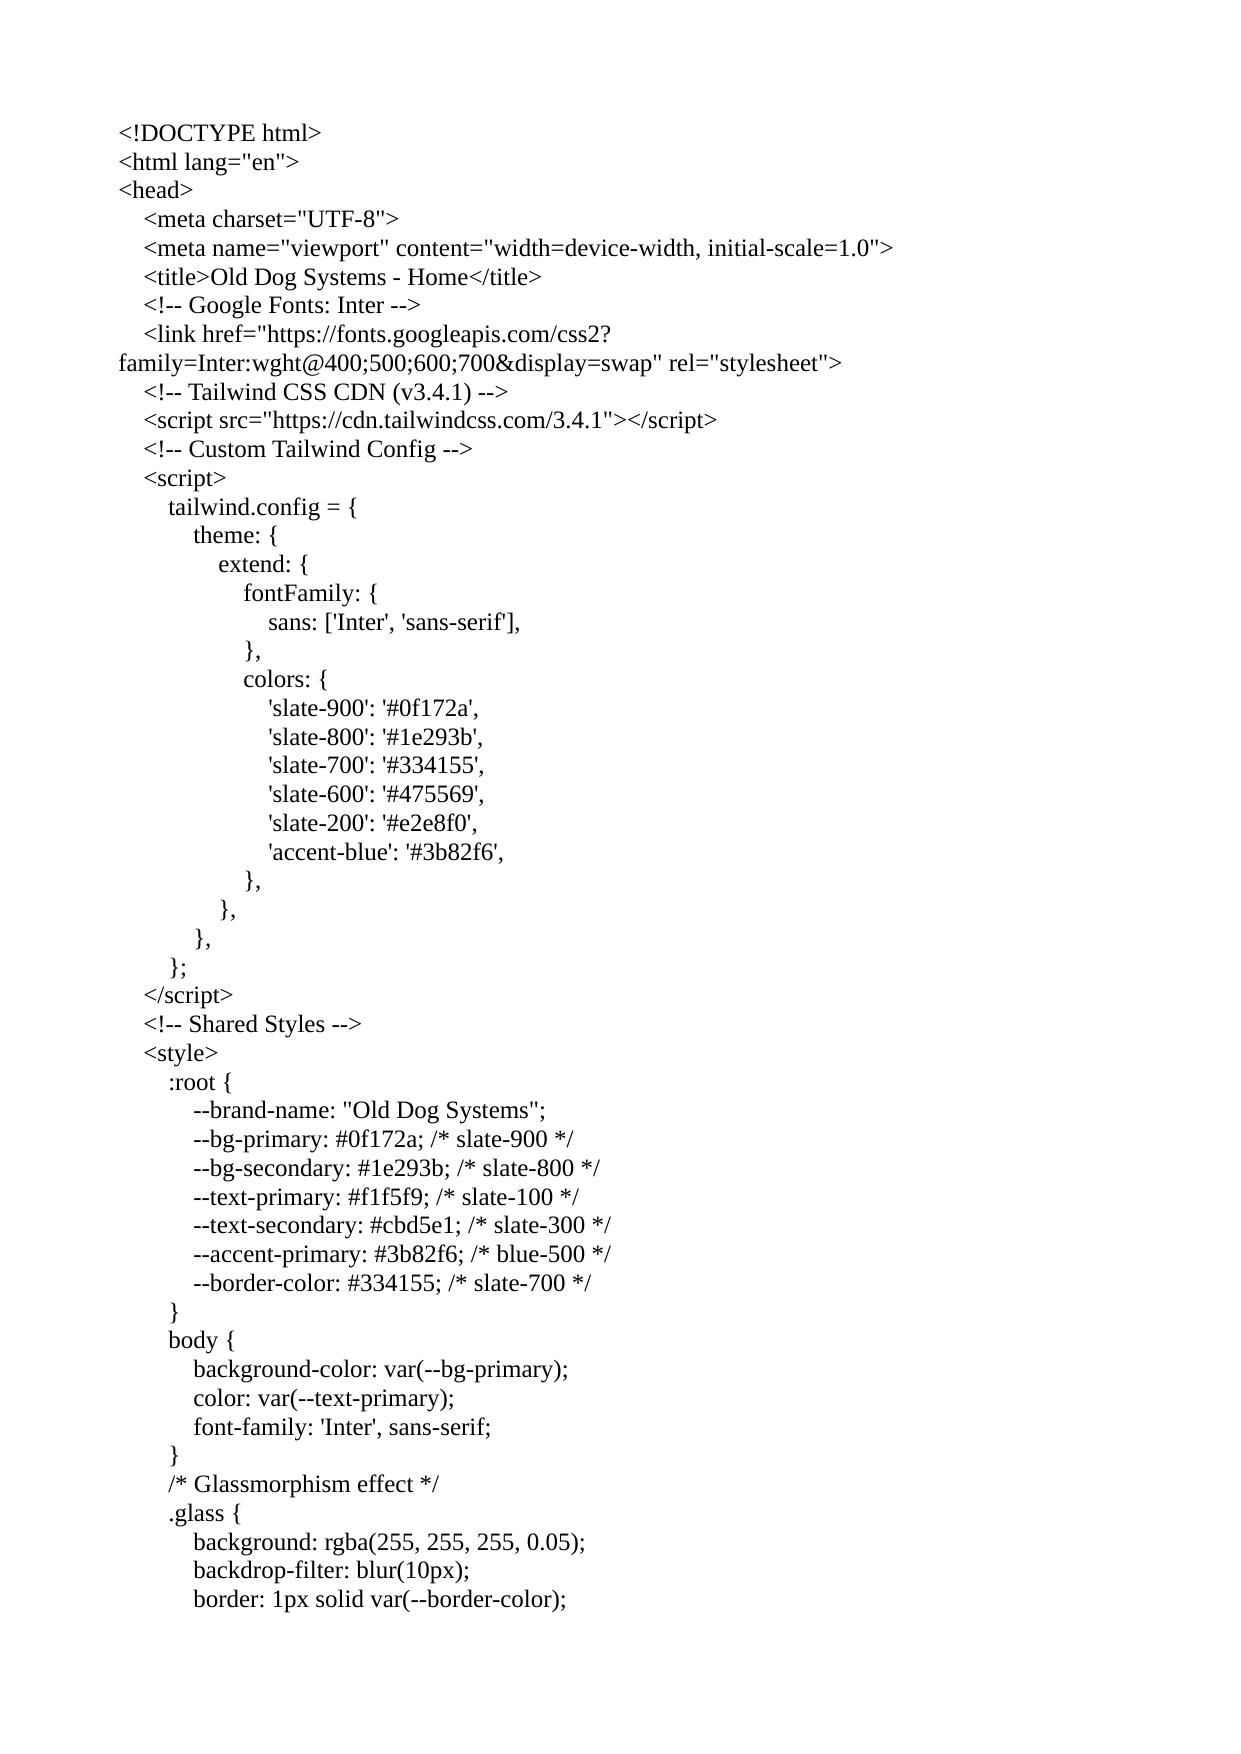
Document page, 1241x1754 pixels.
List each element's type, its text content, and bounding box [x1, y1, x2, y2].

text 'slate-800': '#1e293b', [118, 722, 1122, 751]
text sans: ['Inter', 'sans-serif'], [118, 607, 1122, 636]
text }, [118, 923, 1122, 952]
text color: var(--text-primary); [118, 1383, 1122, 1412]
text <!DOCTYPE html> [118, 118, 1122, 147]
text }, [118, 866, 1122, 894]
text <html lang="en"> [118, 147, 1122, 176]
text background-color: var(--bg-primary); [118, 1354, 1122, 1383]
text --bg-secondary: #1e293b; /* slate-800 */ [118, 1153, 1122, 1182]
text <!-- Shared Styles --> [118, 1009, 1122, 1038]
text 'slate-600': '#475569', [118, 779, 1122, 808]
text --text-primary: #f1f5f9; /* slate-100 */ [118, 1182, 1122, 1211]
text --border-color: #334155; /* slate-700 */ [118, 1268, 1122, 1297]
text 'slate-200': '#e2e8f0', [118, 808, 1122, 837]
text extend: { [118, 549, 1122, 578]
text border: 1px solid var(--border-color); [118, 1584, 1122, 1613]
text <!-- Google Fonts: Inter --> [118, 291, 1122, 319]
text --brand-name: "Old Dog Systems"; [118, 1096, 1122, 1124]
text colors: { [118, 664, 1122, 693]
text --bg-primary: #0f172a; /* slate-900 */ [118, 1124, 1122, 1153]
text <style> [118, 1038, 1122, 1067]
text --text-secondary: #cbd5e1; /* slate-300 */ [118, 1211, 1122, 1239]
text .glass { [118, 1498, 1122, 1527]
text --accent-primary: #3b82f6; /* blue-500 */ [118, 1239, 1122, 1268]
text <script> [118, 463, 1122, 492]
text <link href="https://fonts.googleapis.com/css2?family=Inter:wght@400;500;600;700&display=swap" rel="stylesheet"> [118, 319, 1122, 377]
text tailwind.config = { [118, 492, 1122, 521]
text <script src="https://cdn.tailwindcss.com/3.4.1"></script> [118, 406, 1122, 434]
text /* Glassmorphism effect */ [118, 1469, 1122, 1498]
text fontFamily: { [118, 578, 1122, 607]
text </script> [118, 981, 1122, 1009]
text <!-- Custom Tailwind Config --> [118, 434, 1122, 463]
text theme: { [118, 521, 1122, 549]
text <meta name="viewport" content="width=device-width, initial-scale=1.0"> [118, 233, 1122, 262]
text 'accent-blue': '#3b82f6', [118, 837, 1122, 866]
text :root { [118, 1067, 1122, 1096]
text background: rgba(255, 255, 255, 0.05); [118, 1527, 1122, 1556]
text 'slate-700': '#334155', [118, 751, 1122, 779]
text 'slate-900': '#0f172a', [118, 693, 1122, 722]
text font-family: 'Inter', sans-serif; [118, 1412, 1122, 1441]
text } [118, 1297, 1122, 1326]
text backdrop-filter: blur(10px); [118, 1556, 1122, 1584]
text }; [118, 952, 1122, 981]
text <meta charset="UTF-8"> [118, 204, 1122, 233]
text body { [118, 1326, 1122, 1354]
text <title>Old Dog Systems - Home</title> [118, 262, 1122, 291]
text <!-- Tailwind CSS CDN (v3.4.1) --> [118, 377, 1122, 406]
text <head> [118, 176, 1122, 204]
text }, [118, 636, 1122, 664]
text }, [118, 894, 1122, 923]
text } [118, 1441, 1122, 1469]
